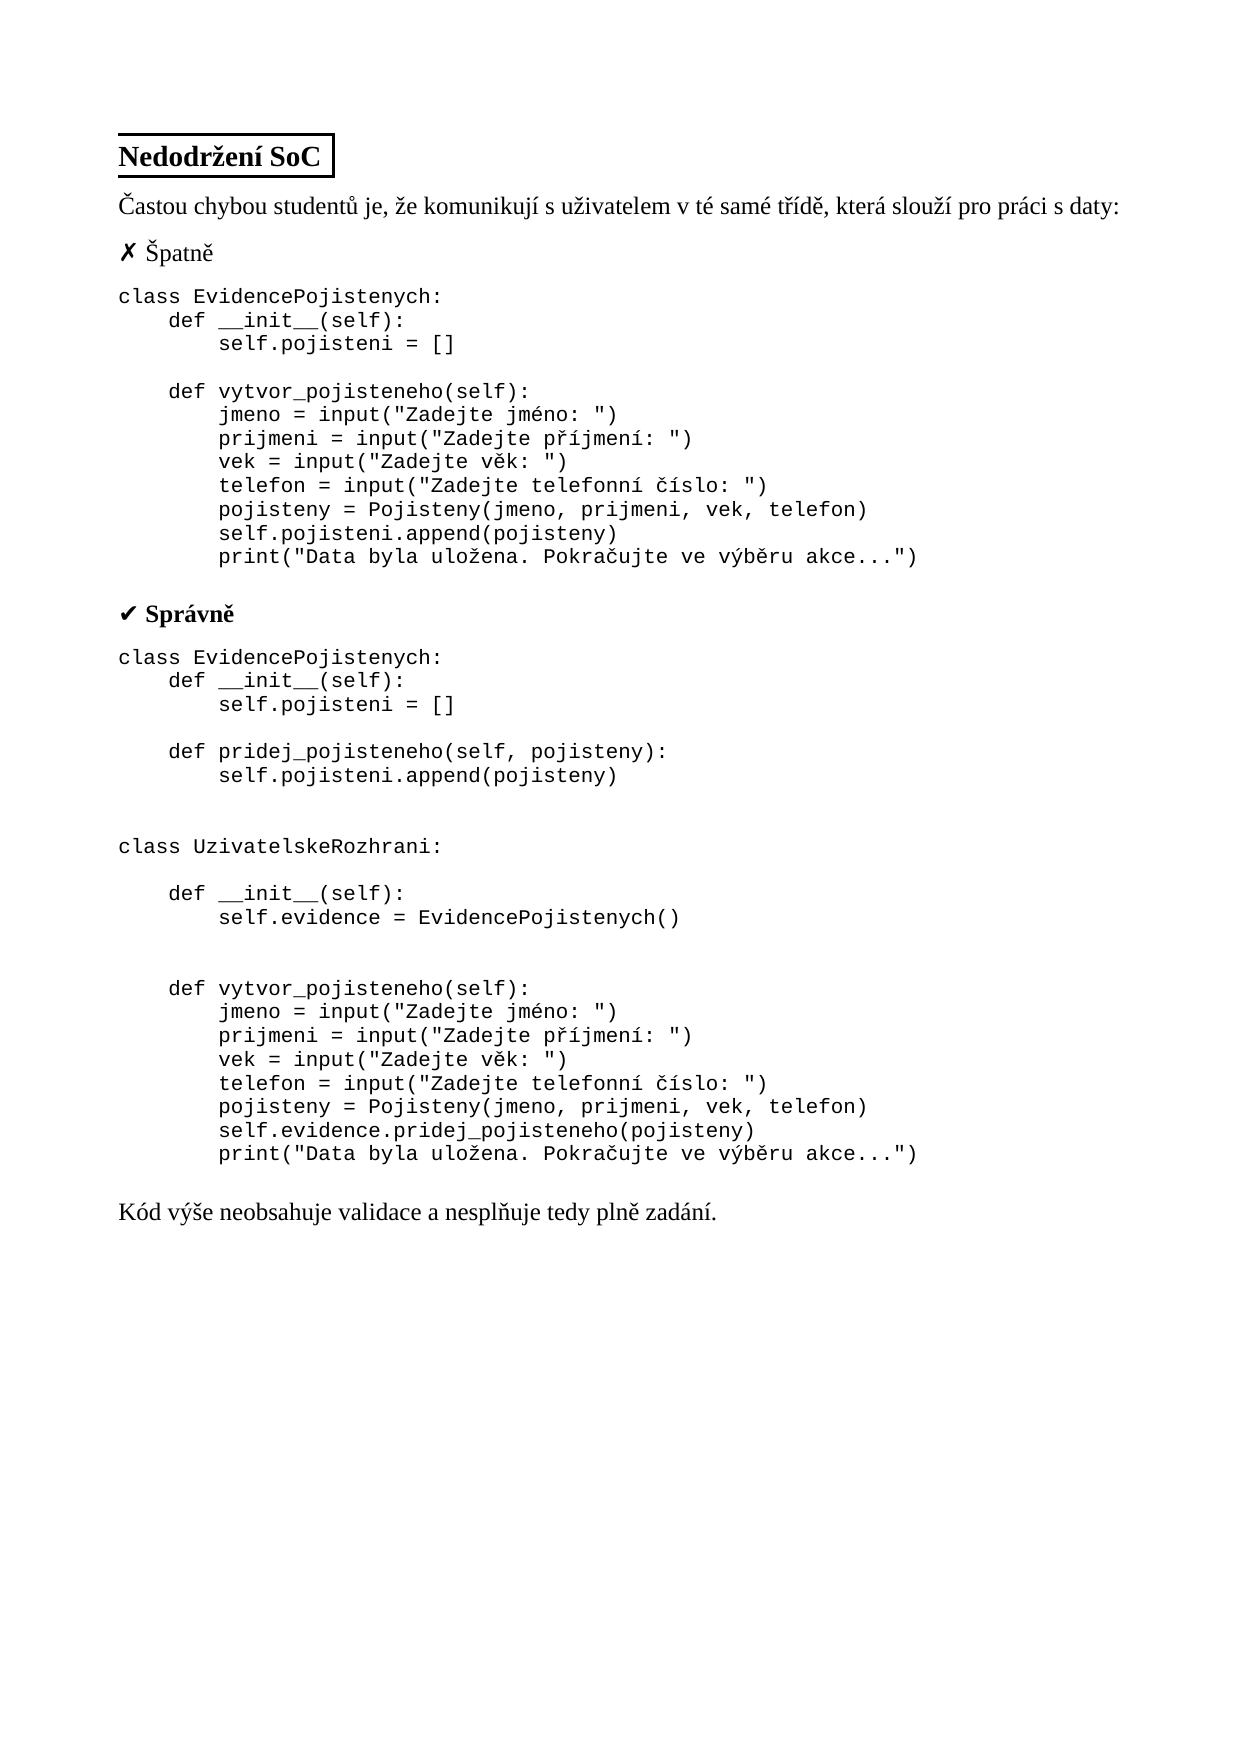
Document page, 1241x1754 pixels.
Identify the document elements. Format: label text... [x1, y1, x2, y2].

text def vytvor_pojisteneho(self): [118, 381, 1122, 404]
text print("Data byla uložena. Pokračujte ve výběru akce...") [118, 546, 1122, 570]
text vek = input("Zadejte věk: ") [118, 1049, 1122, 1072]
subtitle Nedodržení SoC [118, 136, 332, 175]
text class EvidencePojistenych: [118, 286, 1122, 310]
text def __init__(self): [118, 310, 1122, 333]
text self.pojisteni.append(pojisteny) [118, 522, 1122, 546]
text class EvidencePojistenych: [118, 647, 1122, 671]
text pojisteny = Pojisteny(jmeno, prijmeni, vek, telefon) [118, 499, 1122, 522]
text self.pojisteni = [] [118, 694, 1122, 718]
text ✗ Špatně [118, 238, 1122, 267]
text class UzivatelskeRozhrani: [118, 836, 1122, 860]
text self.evidence.pridej_pojisteneho(pojisteny) [118, 1120, 1122, 1143]
text def __init__(self): [118, 883, 1122, 907]
text telefon = input("Zadejte telefonní číslo: ") [118, 475, 1122, 499]
text Kód výše neobsahuje validace a nesplňuje tedy plně zadání. [118, 1197, 1122, 1225]
subtitle [335, 133, 1122, 178]
text def pridej_pojisteneho(self, pojisteny): [118, 741, 1122, 765]
text jmeno = input("Zadejte jméno: ") [118, 1002, 1122, 1025]
text prijmeni = input("Zadejte příjmení: ") [118, 1025, 1122, 1049]
text ✔ Správně [118, 599, 1122, 628]
text print("Data byla uložena. Pokračujte ve výběru akce...") [118, 1143, 1122, 1167]
text def __init__(self): [118, 671, 1122, 694]
text def vytvor_pojisteneho(self): [118, 978, 1122, 1002]
text prijmeni = input("Zadejte příjmení: ") [118, 428, 1122, 452]
text self.pojisteni.append(pojisteny) [118, 765, 1122, 789]
text Častou chybou studentů je, že komunikují s uživatelem v té samé třídě, která slouží pro práci s daty: [118, 191, 1122, 219]
text telefon = input("Zadejte telefonní číslo: ") [118, 1072, 1122, 1096]
text pojisteny = Pojisteny(jmeno, prijmeni, vek, telefon) [118, 1096, 1122, 1120]
text self.pojisteni = [] [118, 333, 1122, 357]
text jmeno = input("Zadejte jméno: ") [118, 404, 1122, 428]
text vek = input("Zadejte věk: ") [118, 452, 1122, 475]
text self.evidence = EvidencePojistenych() [118, 907, 1122, 931]
